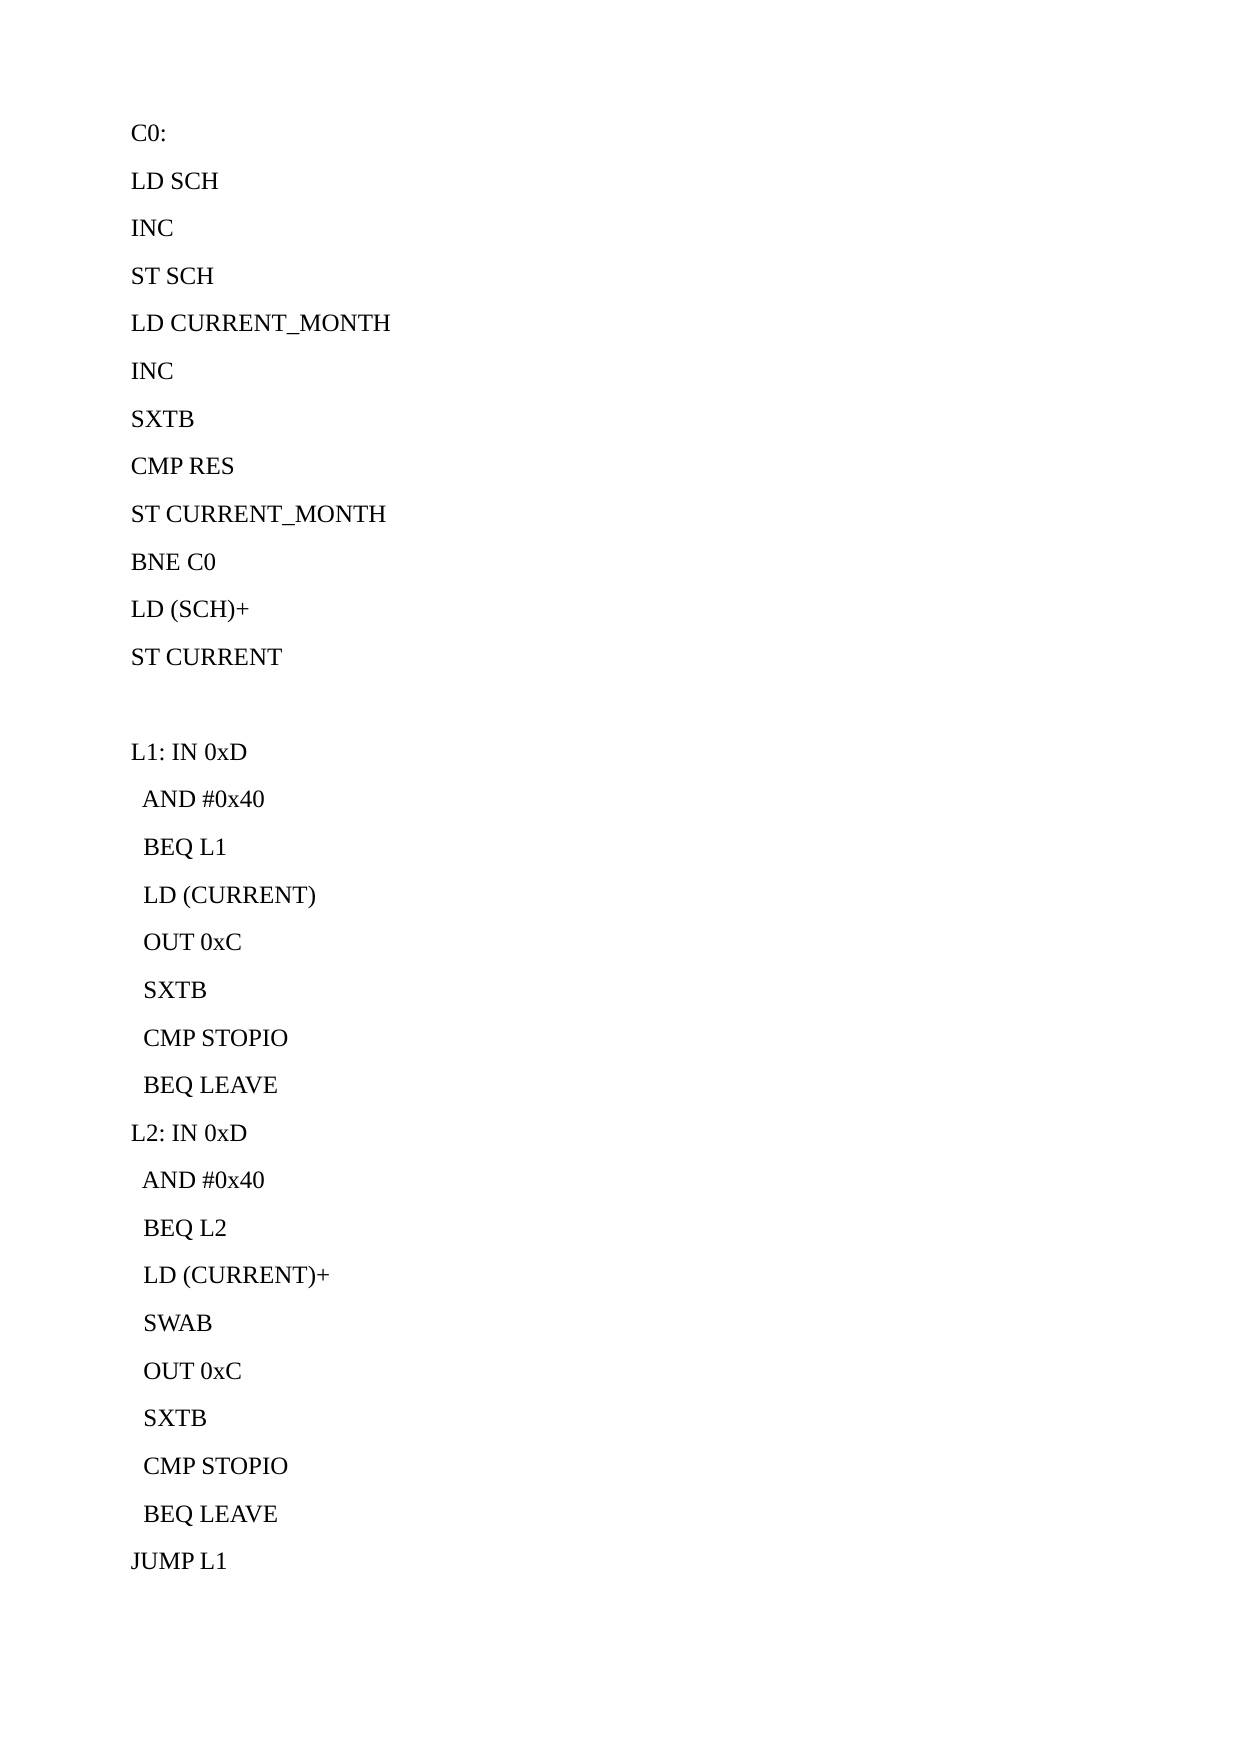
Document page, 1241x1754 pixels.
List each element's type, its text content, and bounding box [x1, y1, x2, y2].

text BEQ L2 [118, 1213, 1122, 1242]
text SXTB [118, 1403, 1122, 1432]
text ST SCH [118, 261, 1122, 290]
text LD SCH [118, 166, 1122, 194]
text BNE C0 [118, 547, 1122, 575]
text LD (SCH)+ [118, 594, 1122, 623]
text BEQ LEAVE [118, 1070, 1122, 1099]
text JUMP L1 [118, 1546, 1122, 1575]
text OUT 0xC [118, 927, 1122, 956]
text INC [118, 356, 1122, 385]
text LD (CURRENT) [118, 880, 1122, 908]
text SWAB [118, 1308, 1122, 1337]
text OUT 0xC [118, 1356, 1122, 1384]
text SXTB [118, 404, 1122, 432]
text C0: [118, 118, 1122, 147]
text LD (CURRENT)+ [118, 1261, 1122, 1289]
text L1: IN 0xD [118, 737, 1122, 766]
text ST CURRENT [118, 642, 1122, 671]
text CMP RES [118, 451, 1122, 480]
text LD CURRENT_MONTH [118, 308, 1122, 337]
text CMP STOPIO [118, 1451, 1122, 1480]
text INC [118, 213, 1122, 242]
text AND #0x40 [118, 784, 1122, 813]
text SXTB [118, 975, 1122, 1004]
text AND #0x40 [118, 1165, 1122, 1194]
text ST CURRENT_MONTH [118, 499, 1122, 528]
text BEQ L1 [118, 832, 1122, 861]
text L2: IN 0xD [118, 1118, 1122, 1147]
text BEQ LEAVE [118, 1499, 1122, 1527]
text CMP STOPIO [118, 1023, 1122, 1051]
